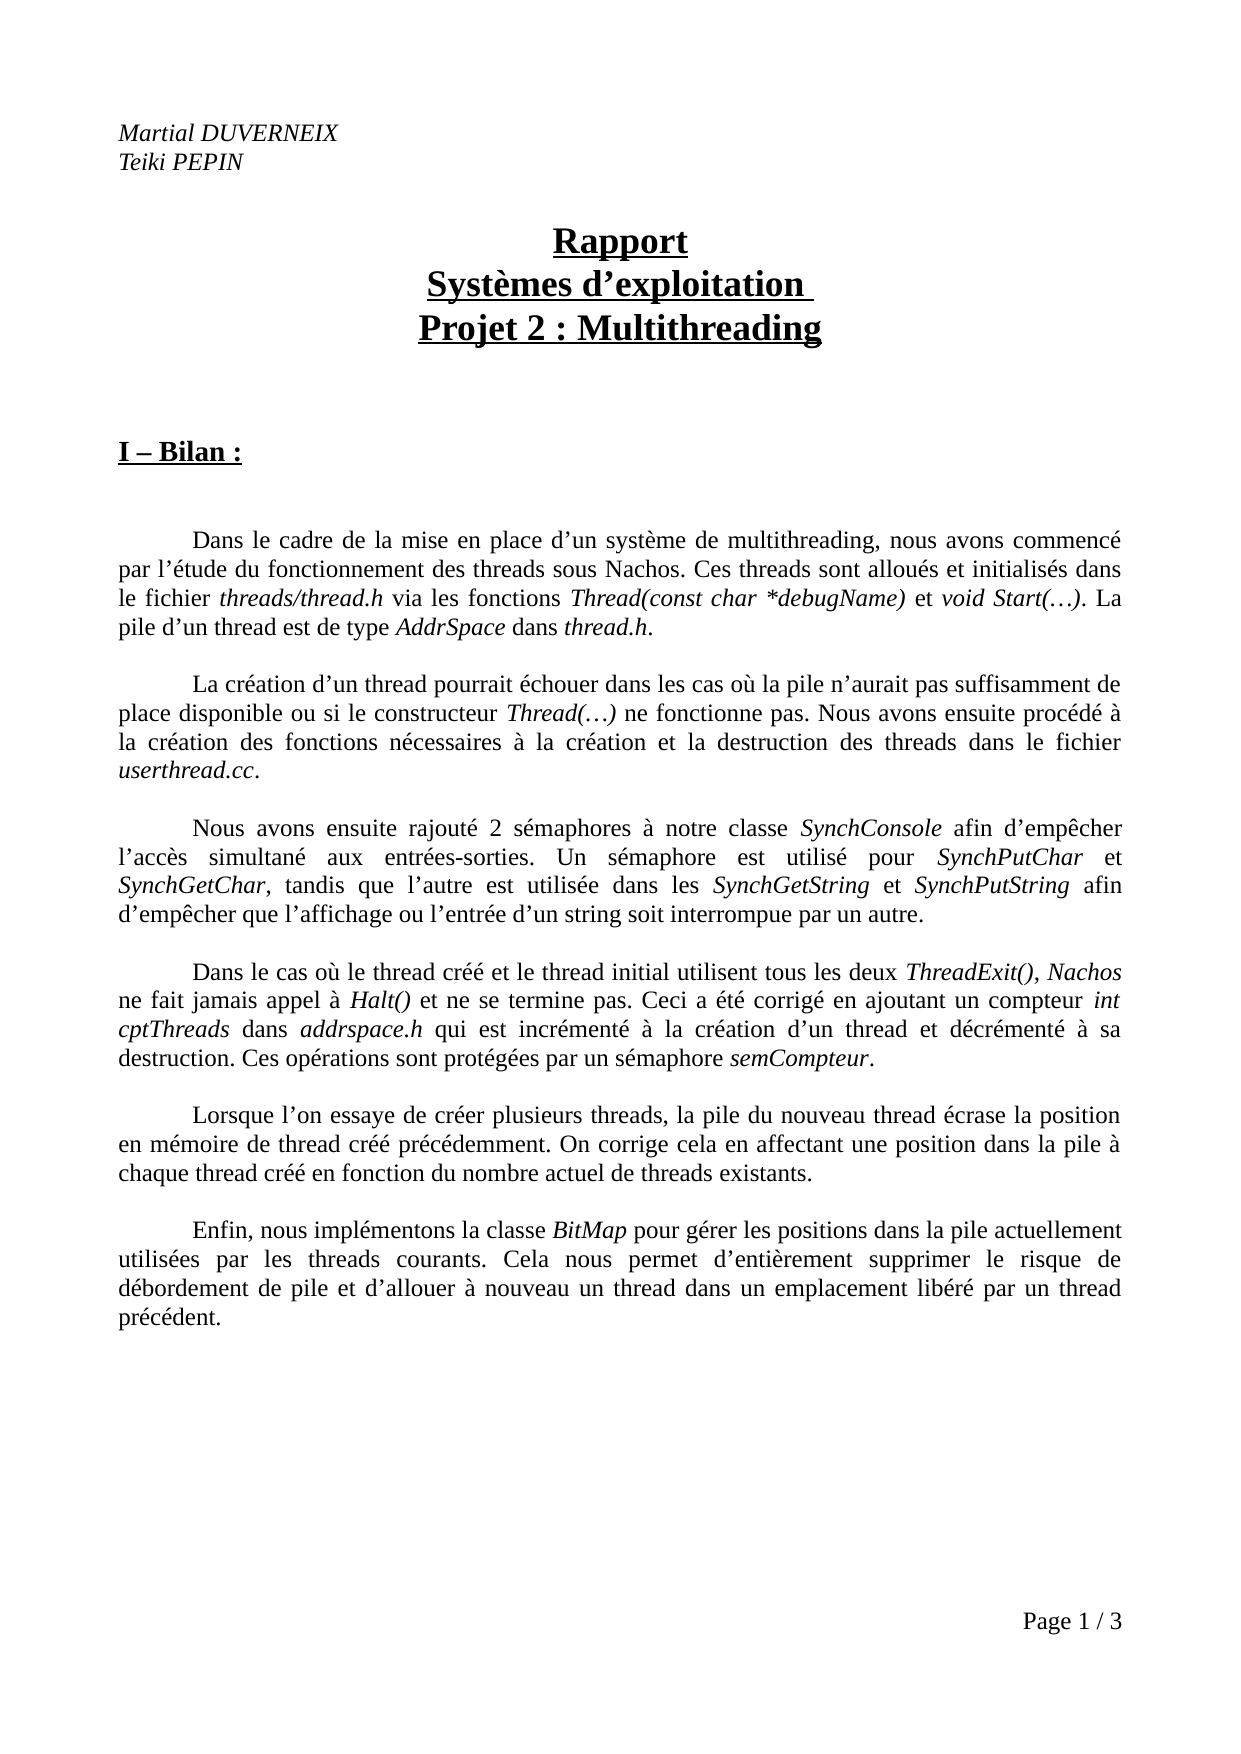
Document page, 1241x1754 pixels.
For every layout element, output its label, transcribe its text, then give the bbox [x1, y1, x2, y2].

text Rapport [118, 176, 1122, 262]
text Enfin, nous implémentons la classe BitMap pour gérer les positions dans la pile actuellement utilisées par les threads courants. Cela nous permet d’entièrement supprimer le risque de débordement de pile et d’allouer à nouveau un thread dans un emplacement libéré par un thread précédent. [118, 1215, 1122, 1330]
text Teiki PEPIN [118, 147, 1122, 176]
text Projet 2 : Multithreading [118, 305, 1122, 348]
text Dans le cadre de la mise en place d’un système de multithreading, nous avons commencé par l’étude du fonctionnement des threads sous Nachos. Ces threads sont alloués et initialisés dans le fichier threads/thread.h via les fonctions Thread(const char *debugName) et void Start(…). La pile d’un thread est de type AddrSpace dans thread.h. [118, 525, 1122, 640]
text Martial DUVERNEIX [118, 118, 1122, 147]
text Systèmes d’exploitation [118, 262, 1122, 305]
text La création d’un thread pourrait échouer dans les cas où la pile n’aurait pas suffisamment de place disponible ou si le constructeur Thread(…) ne fonctionne pas. Nous avons ensuite procédé à la création des fonctions nécessaires à la création et la destruction des threads dans le fichier userthread.cc. [118, 669, 1122, 784]
text Nous avons ensuite rajouté 2 sémaphores à notre classe SynchConsole afin d’empêcher l’accès simultané aux entrées-sorties. Un sémaphore est utilisé pour SynchPutChar et SynchGetChar, tandis que l’autre est utilisée dans les SynchGetString et SynchPutString afin d’empêcher que l’affichage ou l’entrée d’un string soit interrompue par un autre. [118, 813, 1122, 928]
text Lorsque l’on essaye de créer plusieurs threads, la pile du nouveau thread écrase la position en mémoire de thread créé précédemment. On corrige cela en affectant une position dans la pile à chaque thread créé en fonction du nombre actuel de threads existants. [118, 1100, 1122, 1187]
text Dans le cas où le thread créé et le thread initial utilisent tous les deux ThreadExit(), Nachos ne fait jamais appel à Halt() et ne se termine pas. Ceci a été corrigé en ajoutant un compteur int cptThreads dans addrspace.h qui est incrémenté à la création d’un thread et décrémenté à sa destruction. Ces opérations sont protégées par un sémaphore semCompteur. [118, 957, 1122, 1072]
text I – Bilan : [118, 434, 1122, 468]
